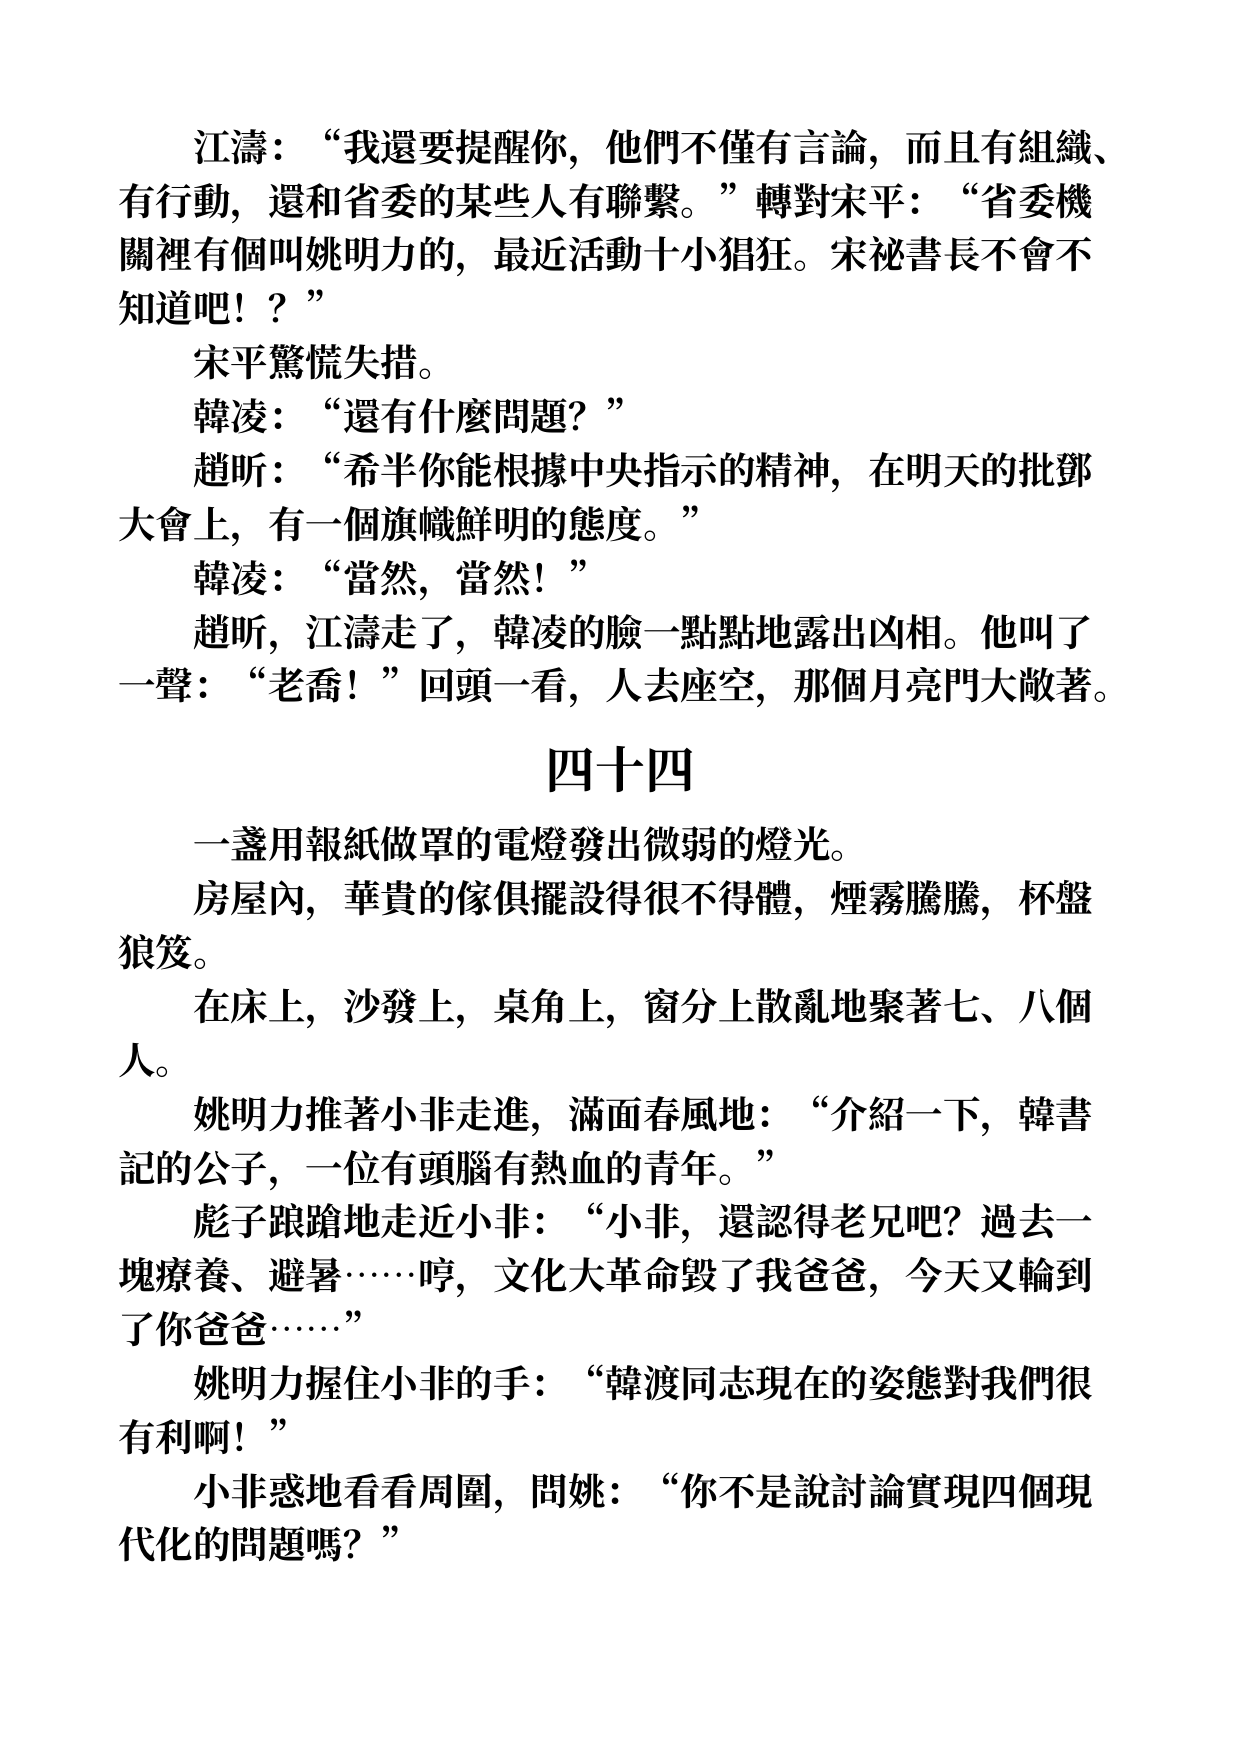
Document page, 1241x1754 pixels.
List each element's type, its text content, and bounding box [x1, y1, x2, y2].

text 姚明力握住小非的手：“韓渡同志現在的姿態對我們很有利啊！” [118, 1354, 1122, 1462]
text 小非惑地看看周圍，問姚：“你不是說討論實現四個現代化的問題嗎？” [118, 1462, 1122, 1570]
text 宋平驚慌失措。 [118, 333, 1122, 387]
text 趙昕：“希半你能根據中央指示的精神，在明天的批鄧大會上，有一個旗幟鮮明的態度。” [118, 441, 1122, 549]
text 房屋內，華貴的傢俱擺設得很不得體，煙霧騰騰，杯盤狼笈。 [118, 869, 1122, 977]
text 江濤：“我還要提醒你，他們不僅有言論，而且有組織、有行動，還和省委的某些人有聯繫。”轉對宋平：“省委機關裡有個叫姚明力的，最近活動十小猖狂。宋祕書長不會不知道吧！？” [118, 118, 1122, 333]
text 姚明力推著小非走進，滿面春風地：“介紹一下，韓書記的公子，一位有頭腦有熱血的青年。” [118, 1085, 1122, 1193]
text 趙昕，江濤走了，韓凌的臉一點點地露出凶相。他叫了一聲：“老喬！”回頭一看，人去座空，那個月亮門大敞著。 [118, 603, 1122, 711]
text 韓凌：“當然，當然！” [118, 549, 1122, 603]
text 在床上，沙發上，桌角上，窗分上散亂地聚著七、八個人。 [118, 977, 1122, 1085]
subtitle 四十四 [118, 731, 1122, 803]
text 彪子踉蹌地走近小非：“小非，還認得老兄吧？過去一塊療養、避暑……哼，文化大革命毀了我爸爸，今天又輪到了你爸爸……” [118, 1193, 1122, 1354]
text 韓凌：“還有什麼問題？” [118, 387, 1122, 441]
text 一盞用報紙做罩的電燈發出微弱的燈光。 [118, 816, 1122, 869]
